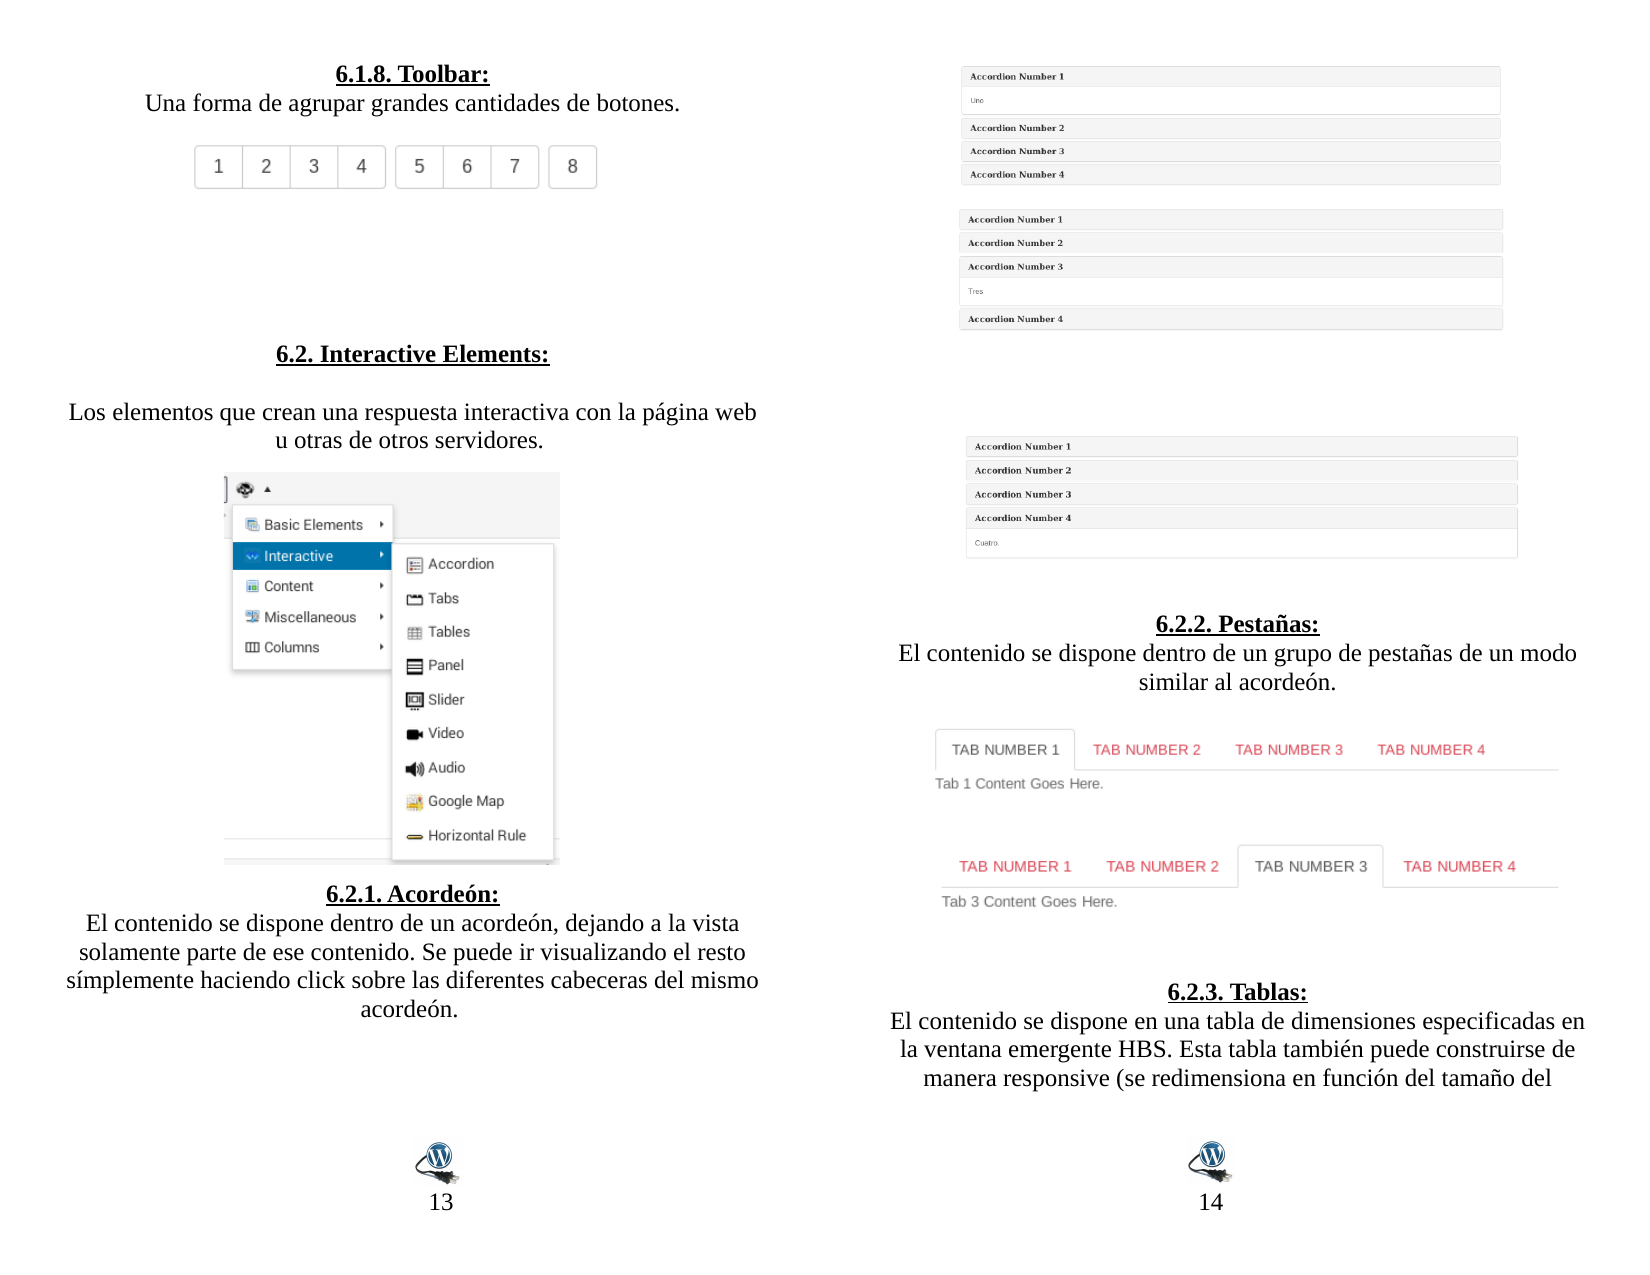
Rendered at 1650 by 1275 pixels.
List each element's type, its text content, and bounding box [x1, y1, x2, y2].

picture [1186, 1135, 1237, 1184]
text Los elementos que crean una respuesta interactiva con la página web u otras de otros servidores. [59, 397, 766, 454]
text 6.2.2. Pestañas: [884, 609, 1591, 638]
picture [413, 1136, 464, 1186]
text 6.2.3. Tablas: [884, 708, 1591, 1006]
picture [961, 429, 1527, 568]
text 6.2.1. Acordeón: [59, 879, 766, 908]
text Una forma de agrupar grandes cantidades de botones. [59, 88, 766, 117]
text El contenido se dispone en una tabla de dimensiones especificadas en la ventana emergente HBS. Esta tabla también puede construirse de manera responsive (se redimensiona en función del tamaño del [884, 1006, 1591, 1092]
text 6.2. Interactive Elements: [59, 339, 766, 368]
picture [955, 56, 1512, 336]
picture [183, 129, 629, 204]
text 6.1.8. Toolbar: [59, 59, 766, 88]
text El contenido se dispone dentro de un acordeón, dejando a la vista solamente parte de ese contenido. Se puede ir visualizando el resto símplemente haciendo click sobre las diferentes cabeceras del mismo acordeón. [59, 908, 766, 1023]
picture [915, 712, 1559, 977]
picture [223, 472, 561, 865]
text El contenido se dispone dentro de un grupo de pestañas de un modo similar al acordeón. [884, 638, 1591, 696]
